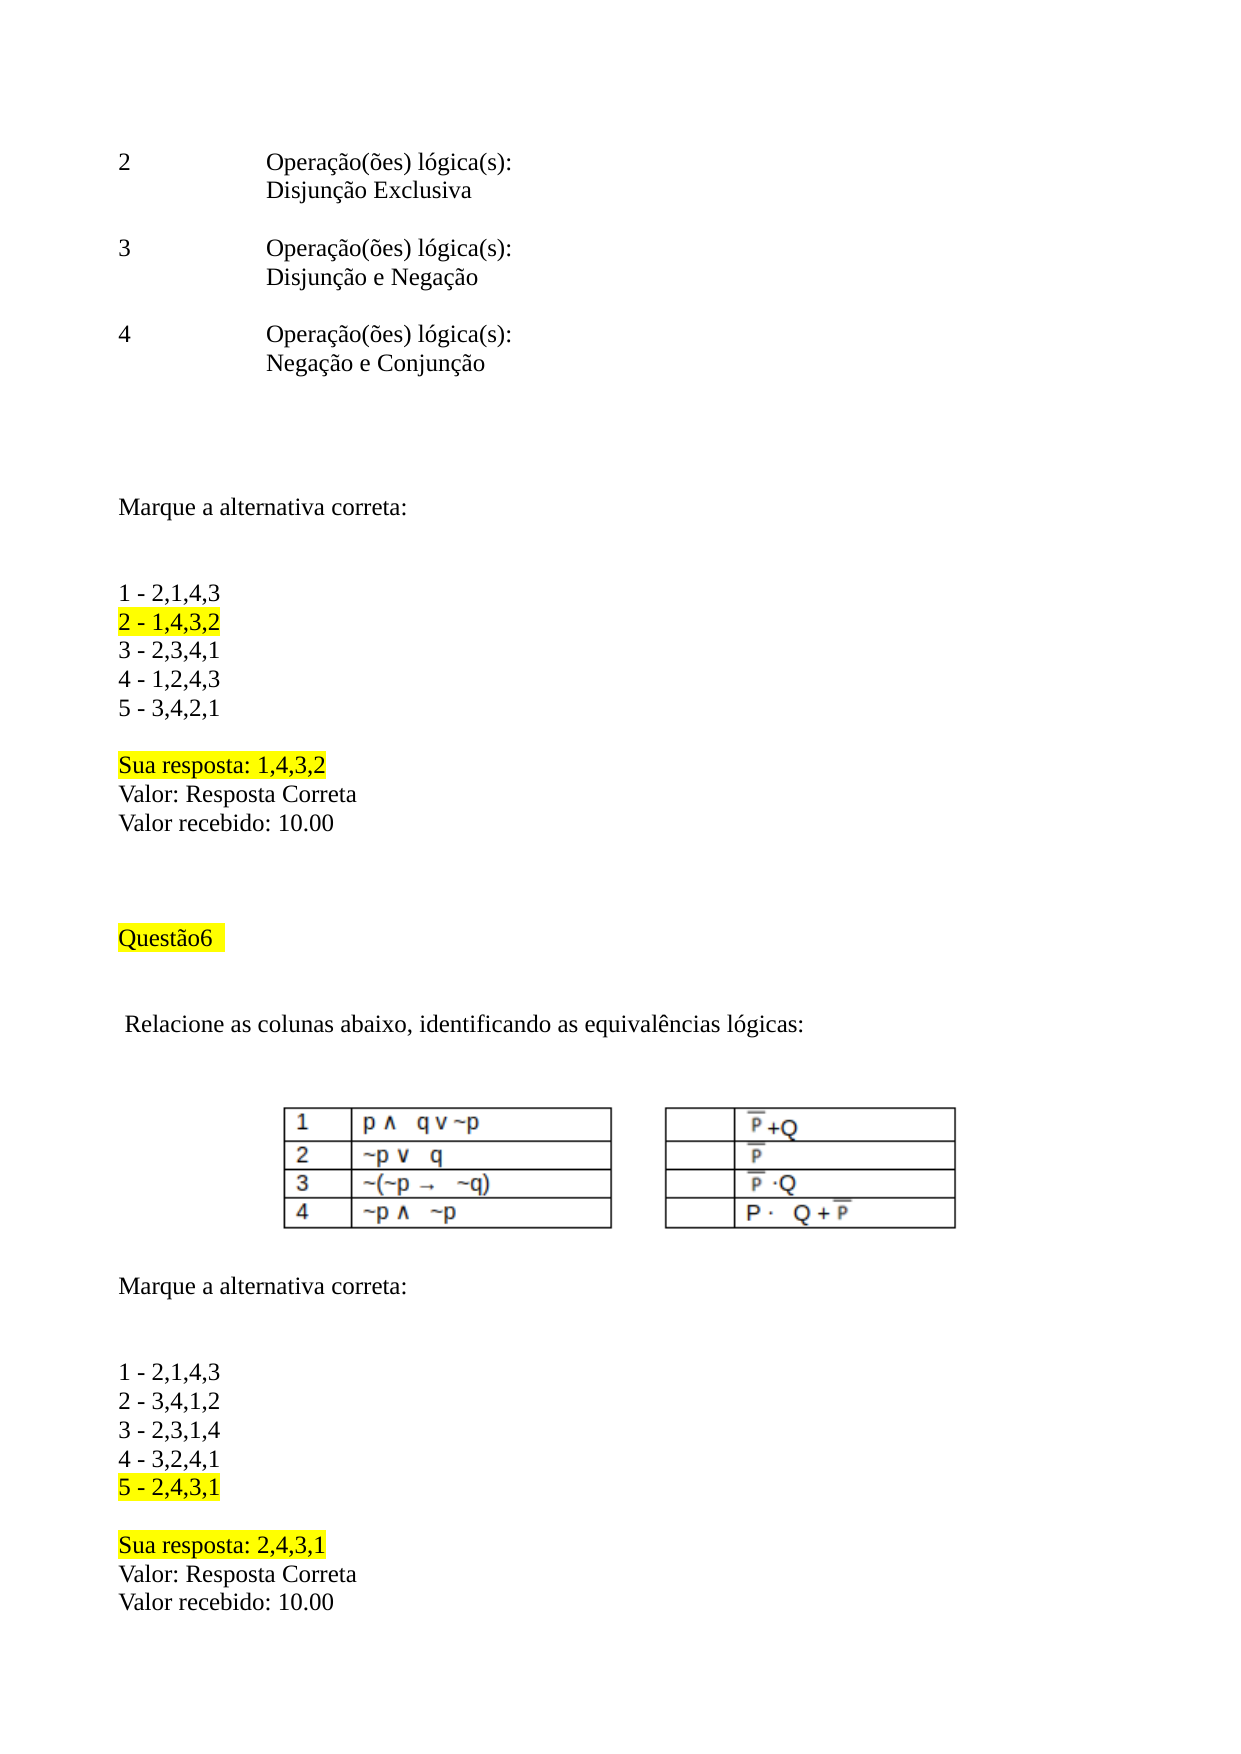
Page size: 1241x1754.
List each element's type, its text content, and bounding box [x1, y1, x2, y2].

text Relacione as colunas abaixo, identificando as equivalências lógicas: [118, 1009, 1122, 1038]
text 1 - 2,1,4,3 [118, 1357, 1122, 1386]
text Valor: Resposta Correta [118, 1559, 1122, 1587]
text 5 - 2,4,3,1 [118, 1472, 1122, 1501]
text 2 - 1,4,3,2 [118, 607, 1122, 636]
text 3 - 2,3,1,4 [118, 1415, 1122, 1444]
text 4 - 3,2,4,1 [118, 1444, 1122, 1472]
text 2 Operação(ões) lógica(s): [118, 147, 1122, 176]
text Valor recebido: 10.00 [118, 808, 1122, 837]
text Marque a alternativa correta: [118, 1271, 1122, 1300]
text Disjunção Exclusiva [118, 176, 1122, 204]
text 2 - 3,4,1,2 [118, 1386, 1122, 1415]
text Marque a alternativa correta: [118, 492, 1122, 521]
text Negação e Conjunção [118, 348, 1122, 377]
text 1 - 2,1,4,3 [118, 578, 1122, 607]
text Sua resposta: 2,4,3,1 [118, 1530, 1122, 1559]
text Valor recebido: 10.00 [118, 1587, 1122, 1616]
text Sua resposta: 1,4,3,2 [118, 751, 1122, 779]
text 3 Operação(ões) lógica(s): [118, 233, 1122, 262]
text 4 Operação(ões) lógica(s): [118, 319, 1122, 348]
text Valor: Resposta Correta [118, 779, 1122, 808]
picture [262, 1095, 978, 1243]
text Questão6 [118, 923, 1122, 952]
text 4 - 1,2,4,3 [118, 664, 1122, 693]
text 5 - 3,4,2,1 [118, 693, 1122, 722]
text 3 - 2,3,4,1 [118, 636, 1122, 664]
text Disjunção e Negação [118, 262, 1122, 291]
